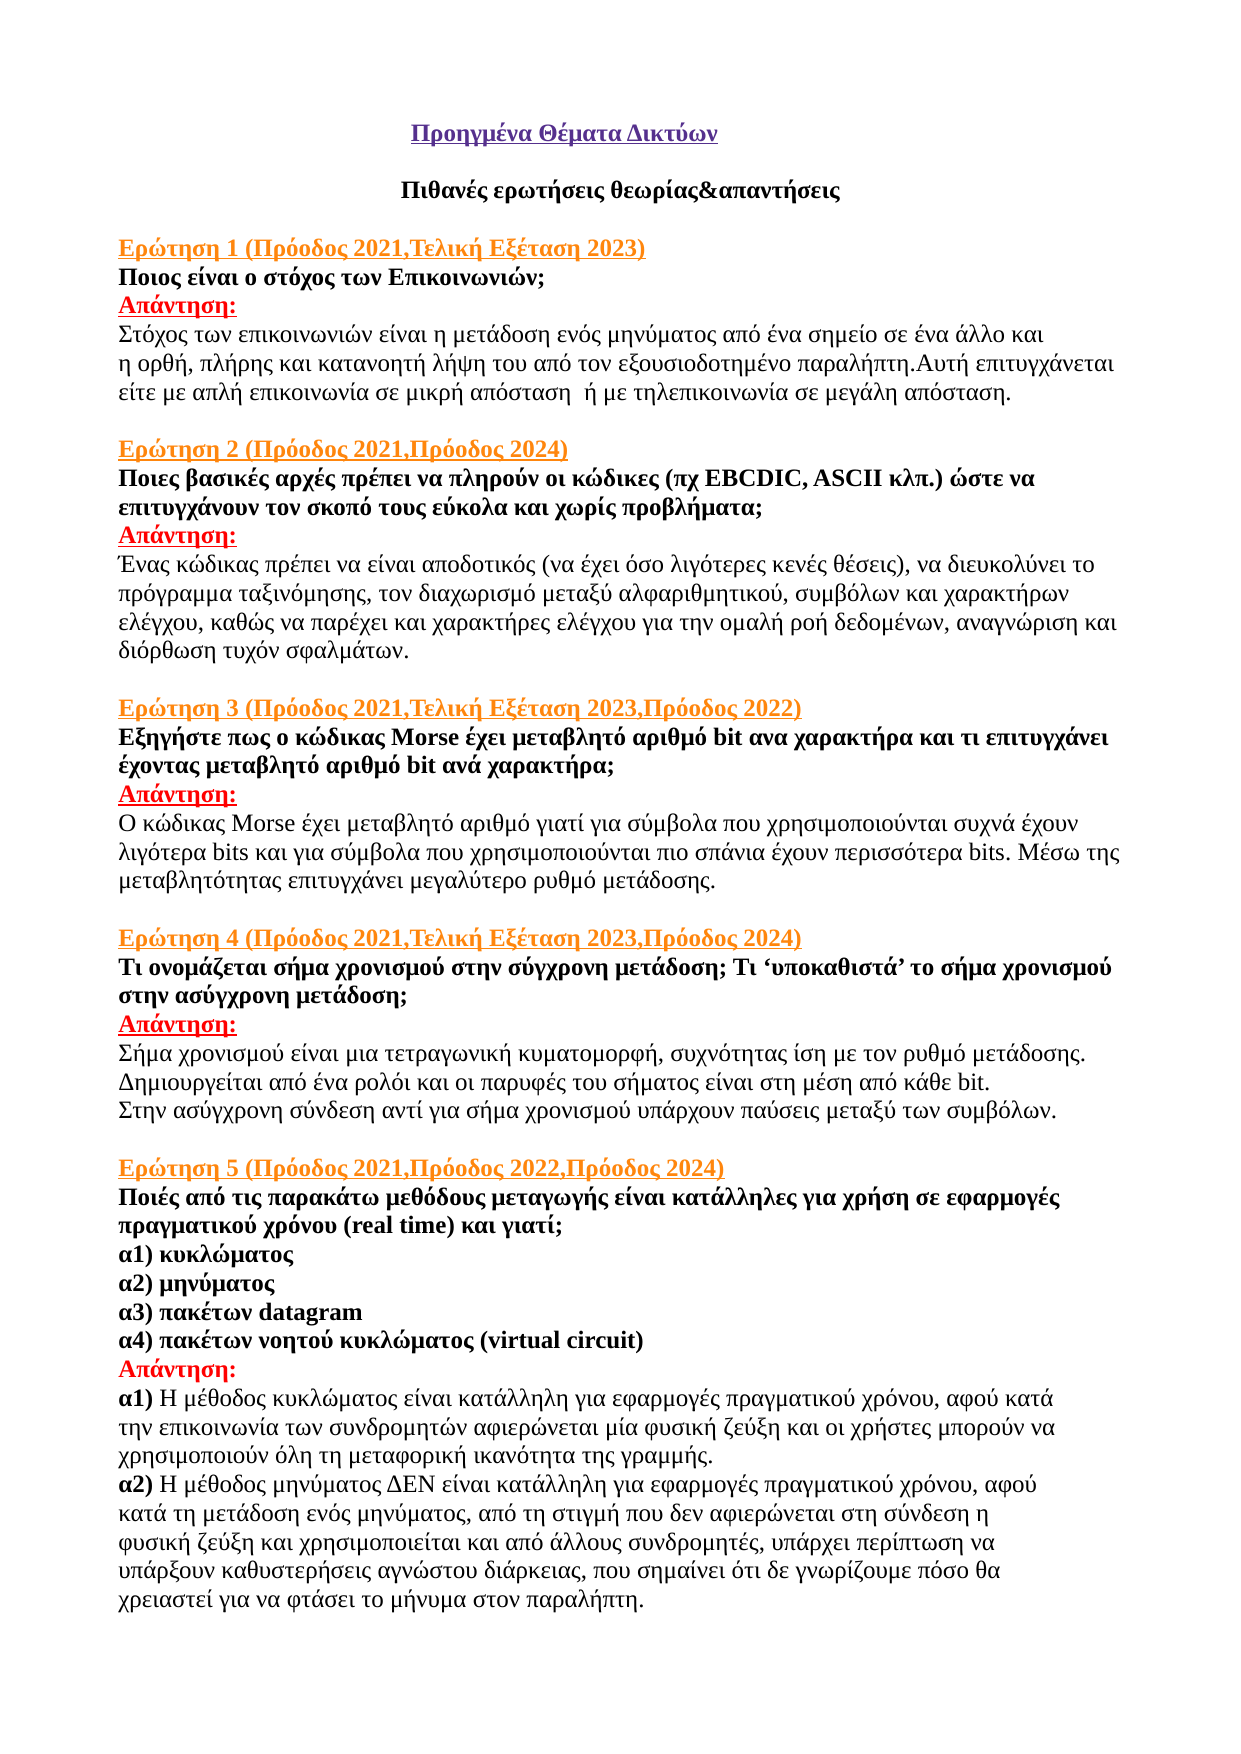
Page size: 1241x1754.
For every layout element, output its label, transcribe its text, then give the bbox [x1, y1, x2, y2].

text Εξηγήστε πως ο κώδικας Morse έχει μεταβλητό αριθμό bit ανα χαρακτήρα και τι επιτυγχάνει έχοντας μεταβλητό αριθμό bit ανά χαρακτήρα; [118, 722, 1122, 779]
text χρειαστεί για να φτάσει το μήνυμα στον παραλήπτη. [118, 1584, 1122, 1613]
text κατά τη μετάδοση ενός μηνύματος, από τη στιγμή που δεν αφιερώνεται στη σύνδεση η [118, 1498, 1122, 1527]
text Ερώτηση 1 (Πρόοδος 2021,Τελική Εξέταση 2023) [118, 233, 1122, 262]
text Ποιος είναι ο στόχος των Επικοινωνιών; [118, 262, 1122, 291]
text Σήμα χρονισμού είναι μια τετραγωνική κυματομορφή, συχνότητας ίση με τον ρυθμό μετάδοσης. Δημιουργείται από ένα ρολόι και οι παρυφές του σήματος είναι στη μέση από κάθε bit. [118, 1038, 1122, 1096]
text Προηγμένα Θέματα Δικτύων [0, 118, 1122, 147]
text Ποιές από τις παρακάτω μεθόδους μεταγωγής είναι κατάλληλες για χρήση σε εφαρμογές πραγματικού χρόνου (real time) και γιατί; [118, 1182, 1122, 1239]
text Απάντηση: [118, 1009, 1122, 1038]
text Ερώτηση 2 (Πρόοδος 2021,Πρόοδος 2024) [118, 434, 1122, 463]
text Ερώτηση 4 (Πρόοδος 2021,Τελική Εξέταση 2023,Πρόοδος 2024) [118, 923, 1122, 952]
text Ερώτηση 5 (Πρόοδος 2021,Πρόοδος 2022,Πρόοδος 2024) [118, 1153, 1122, 1182]
text Απάντηση: [118, 779, 1122, 808]
text Απάντηση: [118, 291, 1122, 319]
text Ο κώδικας Morse έχει μεταβλητό αριθμό γιατί για σύμβολα που χρησιμοποιούνται συχνά έχουν λιγότερα bits και για σύμβολα που χρησιμοποιούνται πιο σπάνια έχουν περισσότερα bits. Μέσω της μεταβλητότητας επιτυγχάνει μεγαλύτερο ρυθμό μετάδοσης. [118, 808, 1122, 894]
text α2) μηνύματος [118, 1268, 1122, 1297]
text α4) πακέτων νοητού κυκλώματος (virtual circuit) [118, 1326, 1122, 1354]
text Πιθανές ερωτήσεις θεωρίας&απαντήσεις [118, 176, 1122, 204]
text α3) πακέτων datagram [118, 1297, 1122, 1326]
text η ορθή, πλήρης και κατανοητή λήψη του από τον εξουσιοδοτημένο παραλήπτη.Αυτή επιτυγχάνεται είτε με απλή επικοινωνία σε μικρή απόσταση ή με τηλεπικοινωνία σε μεγάλη απόσταση. [118, 348, 1122, 406]
text α1) κυκλώματος [118, 1239, 1122, 1268]
text Απάντηση: [118, 1354, 1122, 1383]
text φυσική ζεύξη και χρησιμοποιείται και από άλλους συνδρομητές, υπάρχει περίπτωση να [118, 1527, 1122, 1556]
text Απάντηση: [118, 521, 1122, 549]
text χρησιμοποιούν όλη τη μεταφορική ικανότητα της γραμμής. [118, 1441, 1122, 1469]
text α2) Η μέθοδος μηνύματος ΔΕΝ είναι κατάλληλη για εφαρμογές πραγματικού χρόνου, αφού [118, 1469, 1122, 1498]
text α1) Η μέθοδος κυκλώματος είναι κατάλληλη για εφαρμογές πραγματικού χρόνου, αφού κατά [118, 1383, 1122, 1412]
text Ερώτηση 3 (Πρόοδος 2021,Τελική Εξέταση 2023,Πρόοδος 2022) [118, 693, 1122, 722]
text Στην ασύγχρονη σύνδεση αντί για σήμα χρονισμού υπάρχουν παύσεις μεταξύ των συμβόλων. [118, 1096, 1122, 1124]
text υπάρξουν καθυστερήσεις αγνώστου διάρκειας, που σημαίνει ότι δε γνωρίζουμε πόσο θα [118, 1556, 1122, 1584]
text την επικοινωνία των συνδρομητών αφιερώνεται μία φυσική ζεύξη και οι χρήστες μπορούν να [118, 1412, 1122, 1441]
text Στόχος των επικοινωνιών είναι η μετάδοση ενός μηνύματος από ένα σημείο σε ένα άλλο και [118, 319, 1122, 348]
text Ένας κώδικας πρέπει να είναι αποδοτικός (να έχει όσο λιγότερες κενές θέσεις), να διευκολύνει το πρόγραμμα ταξινόμησης, τον διαχωρισμό μεταξύ αλφαριθμητικού, συμβόλων και χαρακτήρων ελέγχου, καθώς να παρέχει και χαρακτήρες ελέγχου για την ομαλή ροή δεδομένων, αναγνώριση και διόρθωση τυχόν σφαλμάτων. [118, 549, 1122, 664]
text Τι ονομάζεται σήμα χρονισμού στην σύγχρονη μετάδοση; Τι ‘υποκαθιστά’ το σήμα χρονισμού στην ασύγχρονη μετάδοση; [118, 952, 1122, 1009]
text Ποιες βασικές αρχές πρέπει να πληρούν οι κώδικες (πχ EBCDIC, ASCII κλπ.) ώστε να επιτυγχάνουν τον σκοπό τους εύκολα και χωρίς προβλήματα; [118, 463, 1122, 521]
